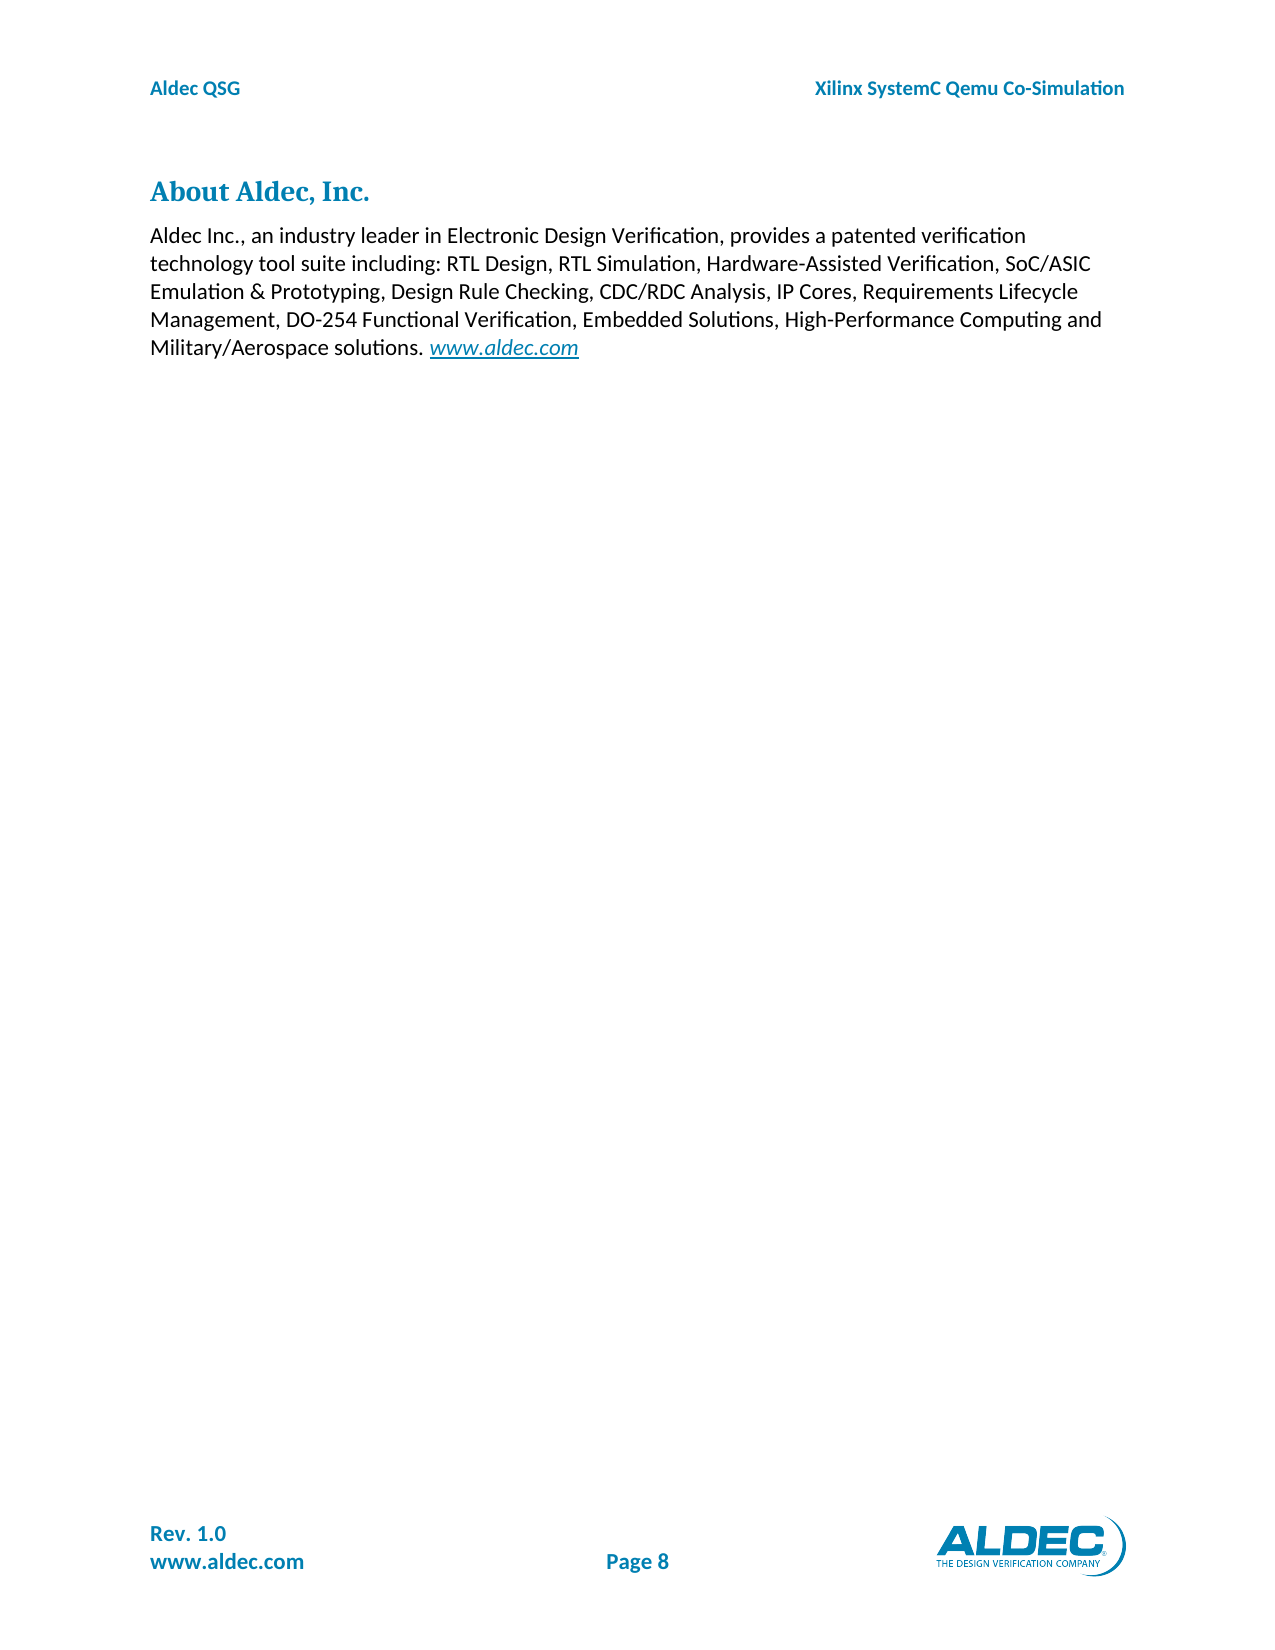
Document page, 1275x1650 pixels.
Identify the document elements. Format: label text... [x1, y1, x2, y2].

text Aldec Inc., an industry leader in Electronic Design Verification, provides a patented verification technology tool suite including: RTL Design, RTL Simulation, Hardware-Assisted Verification, SoC/ASIC Emulation & Prototyping, Design Rule Checking, CDC/RDC Analysis, IP Cores, Requirements Lifecycle Management, DO-254 Functional Verification, Embedded Solutions, High-Performance Computing and Military/Aerospace solutions. www.aldec.com [150, 221, 1125, 361]
picture [927, 1507, 1135, 1585]
subtitle About Aldec, Inc. [150, 175, 1125, 208]
